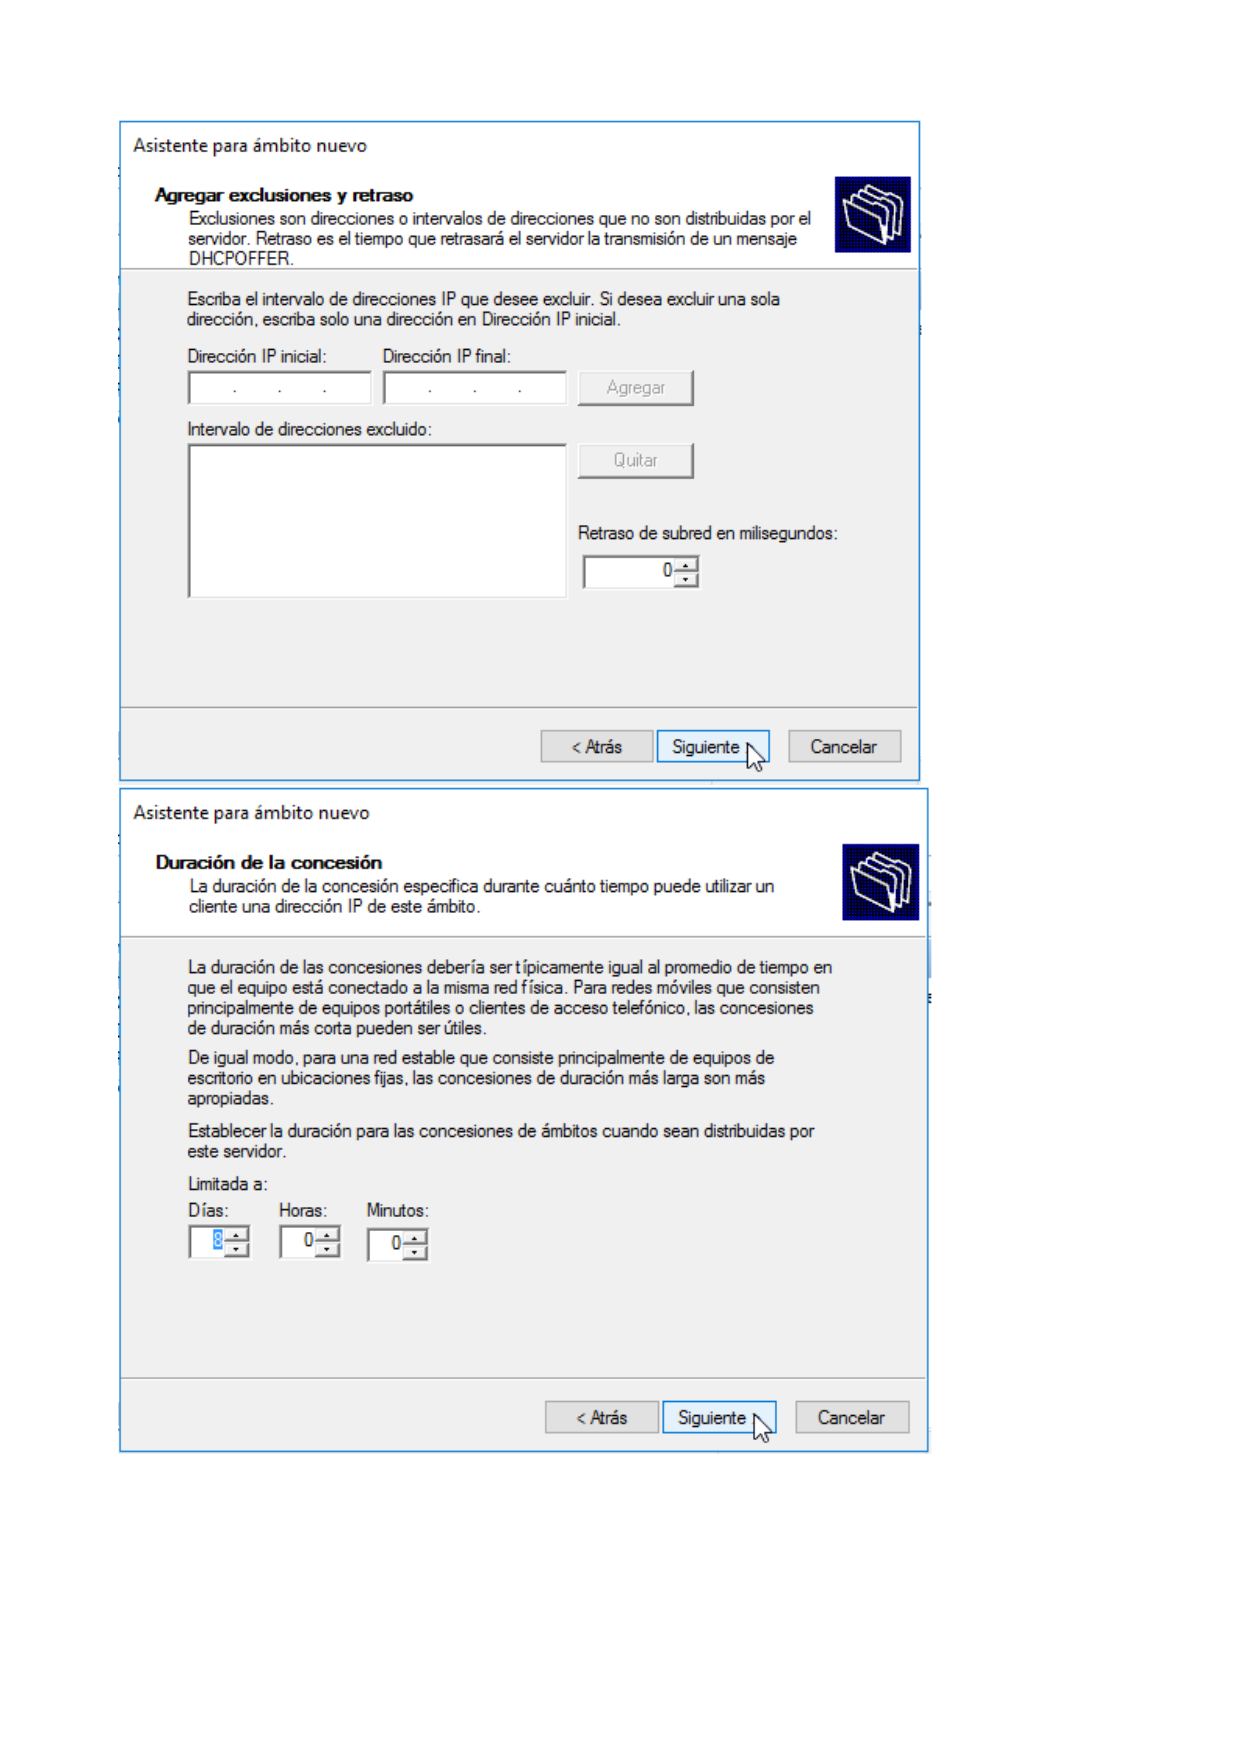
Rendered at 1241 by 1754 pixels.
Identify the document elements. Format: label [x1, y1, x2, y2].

picture [118, 118, 932, 1454]
